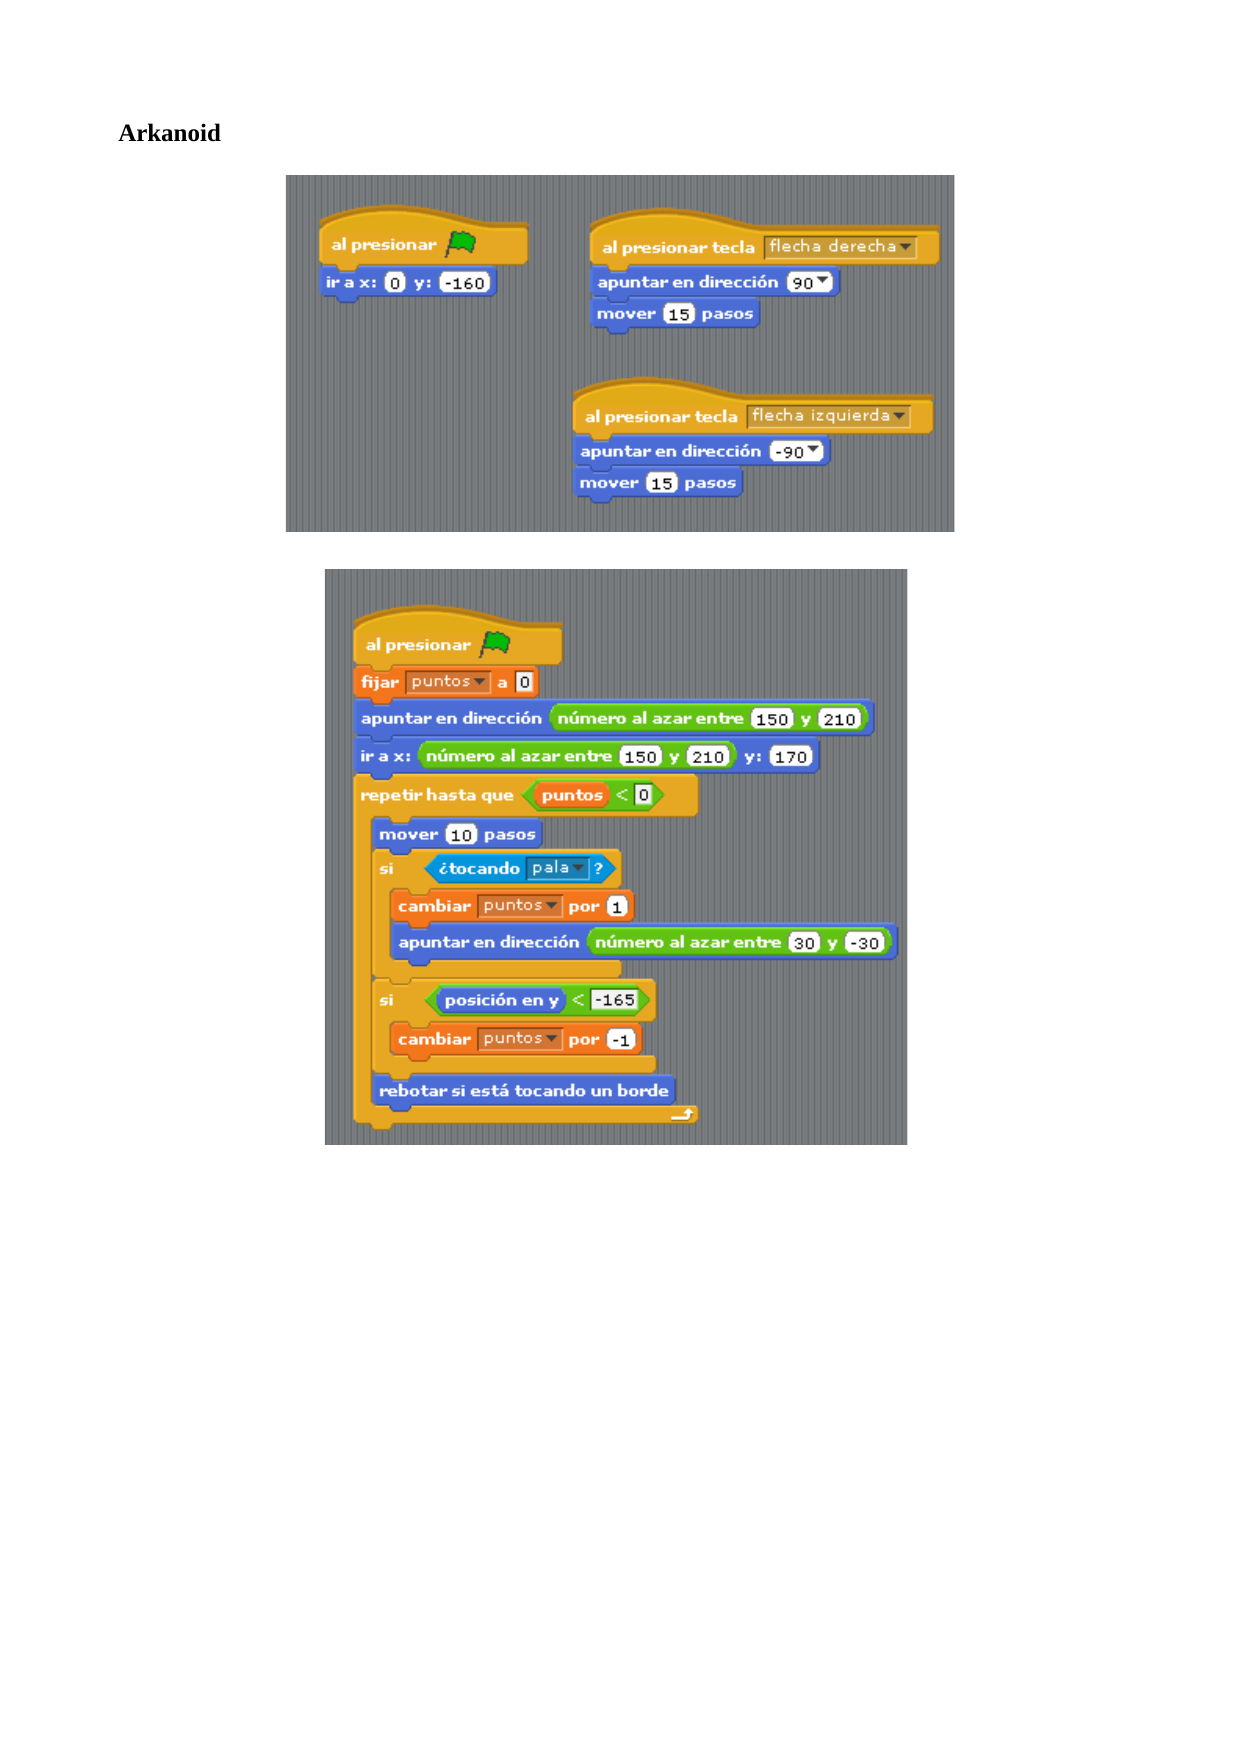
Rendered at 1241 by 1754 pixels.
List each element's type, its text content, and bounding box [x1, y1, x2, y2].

picture [324, 569, 908, 1145]
text Arkanoid [118, 118, 1122, 147]
picture [285, 175, 955, 532]
